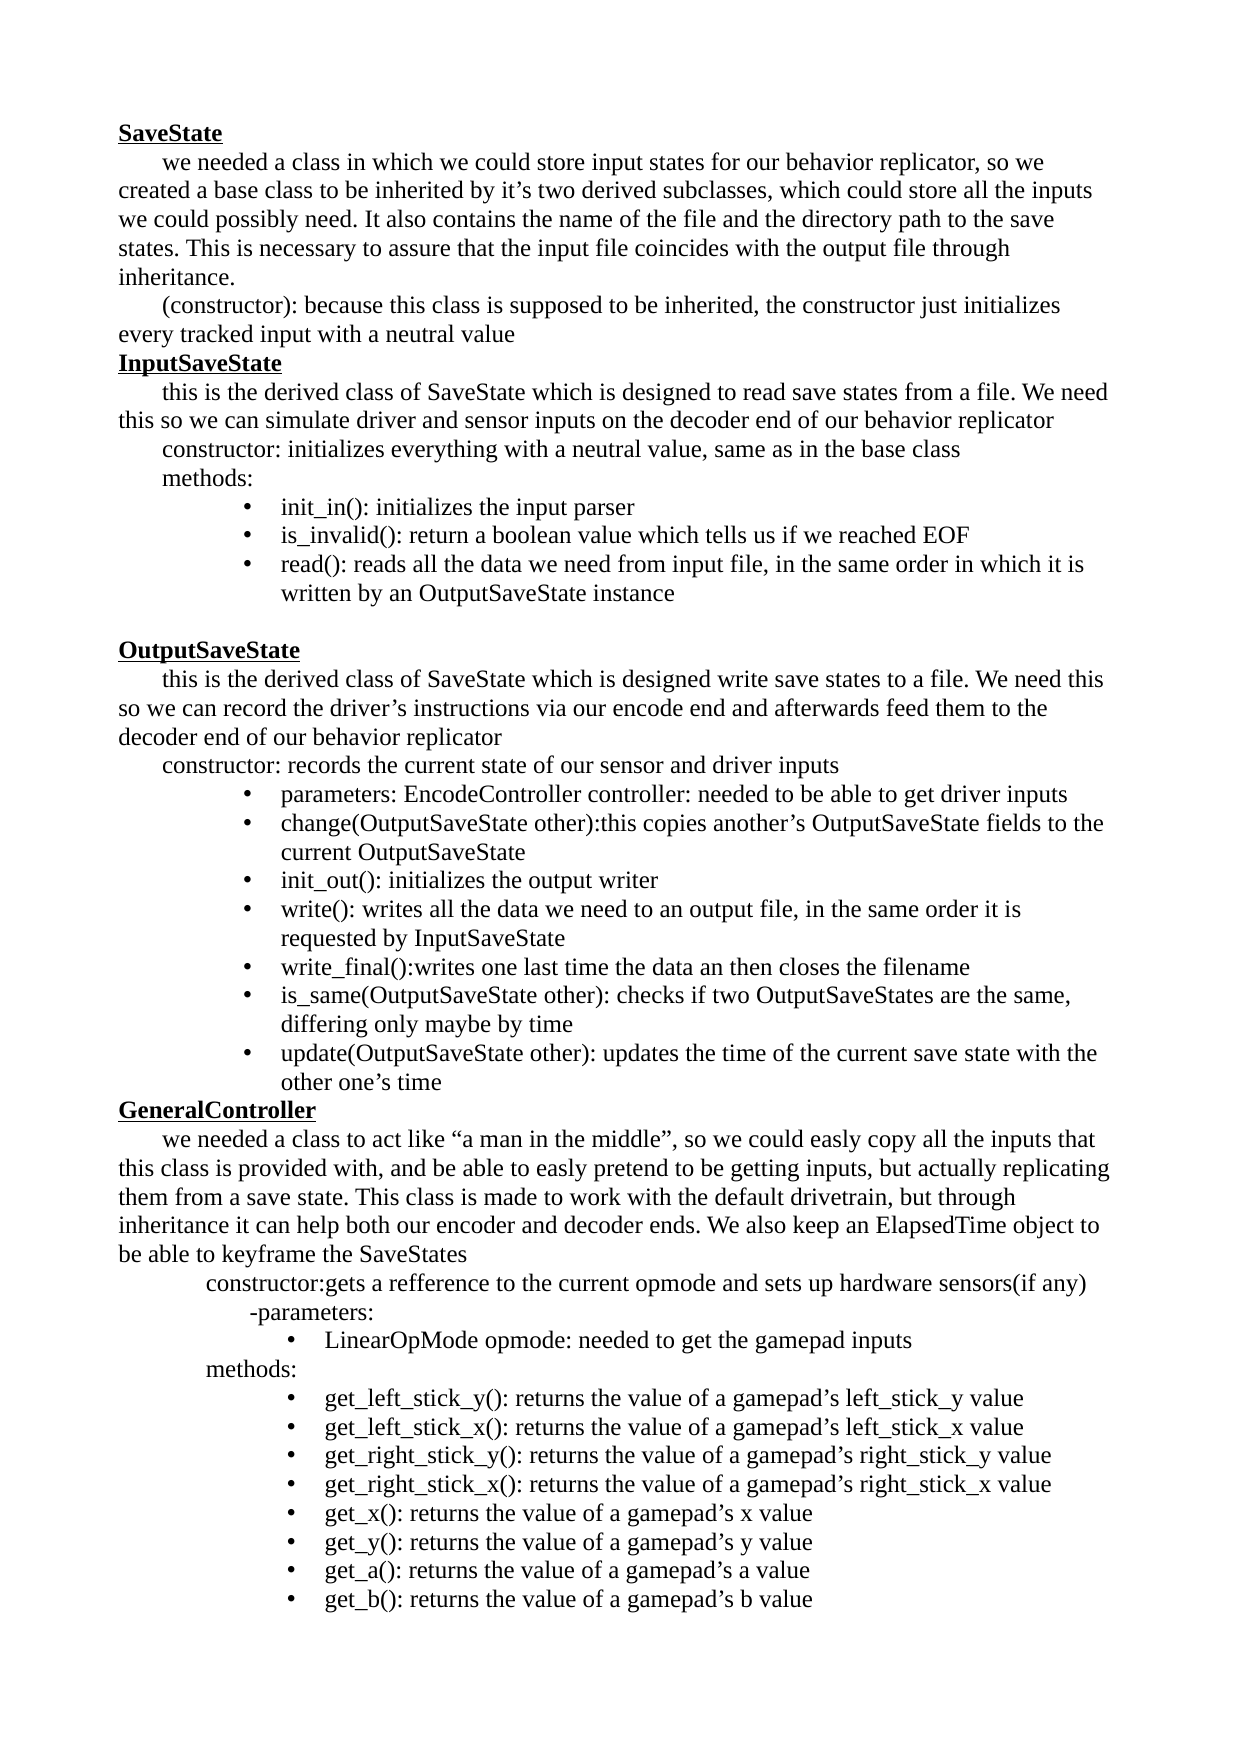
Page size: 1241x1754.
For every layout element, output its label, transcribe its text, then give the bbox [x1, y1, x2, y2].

text constructor:gets a refference to the current opmode and sets up hardware sensors(if any) [118, 1268, 1122, 1297]
text constructor: records the current state of our sensor and driver inputs [118, 751, 1122, 779]
list is_same(OutputSaveState other): checks if two OutputSaveStates are the same, differing only maybe by time [243, 981, 1122, 1038]
text constructor: initializes everything with a neutral value, same as in the base class [118, 434, 1122, 463]
list update(OutputSaveState other): updates the time of the current save state with the other one’s time [243, 1038, 1122, 1096]
list LinearOpMode opmode: needed to get the gamepad inputs [287, 1326, 1122, 1354]
list init_out(): initializes the output writer [243, 866, 1122, 894]
list write(): writes all the data we need to an output file, in the same order it is requested by InputSaveState [243, 894, 1122, 952]
list get_a(): returns the value of a gamepad’s a value [287, 1556, 1122, 1584]
list get_right_stick_y(): returns the value of a gamepad’s right_stick_y value [287, 1441, 1122, 1469]
text OutputSaveState [118, 636, 1122, 664]
list get_left_stick_y(): returns the value of a gamepad’s left_stick_y value [287, 1383, 1122, 1412]
text InputSaveState [118, 348, 1122, 377]
list parameters: EncodeController controller: needed to be able to get driver inputs [243, 779, 1122, 808]
text GeneralController [118, 1096, 1122, 1124]
list get_x(): returns the value of a gamepad’s x value [287, 1498, 1122, 1527]
list change(OutputSaveState other):this copies another’s OutputSaveState fields to the current OutputSaveState [243, 808, 1122, 866]
list read(): reads all the data we need from input file, in the same order in which it is written by an OutputSaveState instance [243, 549, 1122, 607]
list get_left_stick_x(): returns the value of a gamepad’s left_stick_x value [287, 1412, 1122, 1441]
list init_in(): initializes the input parser [243, 492, 1122, 521]
text this is the derived class of SaveState which is designed to read save states from a file. We need this so we can simulate driver and sensor inputs on the decoder end of our behavior replicator [118, 377, 1122, 434]
text (constructor): because this class is supposed to be inherited, the constructor just initializes every tracked input with a neutral value [118, 291, 1122, 348]
list get_right_stick_x(): returns the value of a gamepad’s right_stick_x value [287, 1469, 1122, 1498]
list write_final():writes one last time the data an then closes the filename [243, 952, 1122, 981]
text -parameters: [118, 1297, 1122, 1326]
text we needed a class to act like “a man in the middle”, so we could easly copy all the inputs that this class is provided with, and be able to easly pretend to be getting inputs, but actually replicating them from a save state. This class is made to work with the default drivetrain, but through inheritance it can help both our encoder and decoder ends. We also keep an ElapsedTime object to be able to keyframe the SaveStates [118, 1124, 1122, 1268]
text SaveState [118, 118, 1122, 147]
text methods: [118, 463, 1122, 492]
list get_y(): returns the value of a gamepad’s y value [287, 1527, 1122, 1556]
list get_b(): returns the value of a gamepad’s b value [287, 1584, 1122, 1613]
text methods: [118, 1354, 1122, 1383]
list is_invalid(): return a boolean value which tells us if we reached EOF [243, 521, 1122, 549]
text this is the derived class of SaveState which is designed write save states to a file. We need this so we can record the driver’s instructions via our encode end and afterwards feed them to the decoder end of our behavior replicator [118, 664, 1122, 751]
text we needed a class in which we could store input states for our behavior replicator, so we created a base class to be inherited by it’s two derived subclasses, which could store all the inputs we could possibly need. It also contains the name of the file and the directory path to the save states. This is necessary to assure that the input file coincides with the output file through inheritance. [118, 147, 1122, 291]
